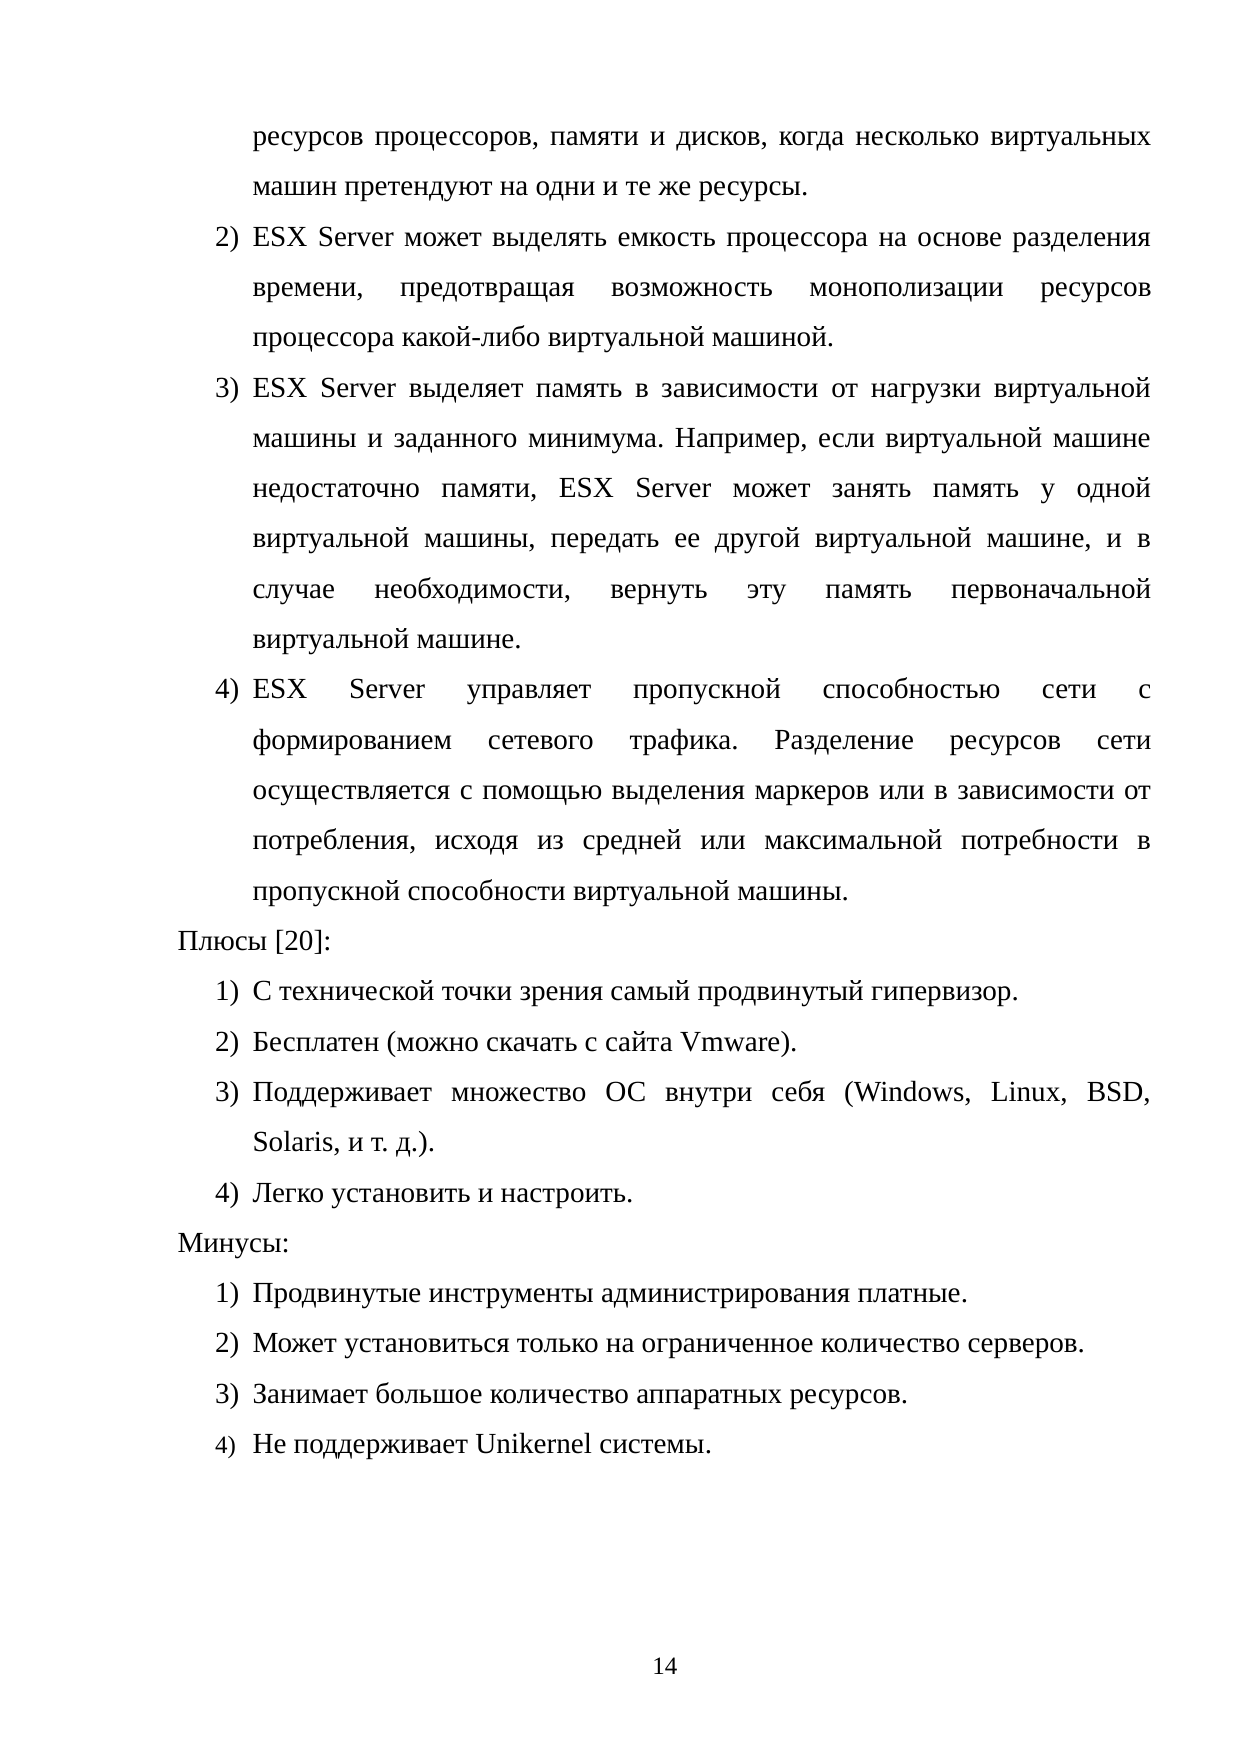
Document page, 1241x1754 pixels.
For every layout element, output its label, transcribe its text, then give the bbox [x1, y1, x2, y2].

list С технической точки зрения самый продвинутый гипервизор. [215, 973, 1152, 1007]
text Плюсы [20]: [177, 923, 1152, 957]
list Бесплатен (можно скачать с сайта Vmware). [215, 1024, 1152, 1057]
list Поддерживает множество ОС внутри себя (Windows, Linux, BSD, Solaris, и т. д.). [215, 1074, 1152, 1158]
list ESX Server выделяет память в зависимости от нагрузки виртуальной машины и заданного минимума. Например, если виртуальной машине недостаточно памяти, ESX Server может занять память у одной виртуальной машины, передать ее другой виртуальной машине, и в случае необходимости, вернуть эту память первоначальной виртуальной машине. [215, 370, 1152, 655]
list Не поддерживает Unikernel системы. [215, 1426, 1152, 1460]
list Легко установить и настроить. [215, 1175, 1152, 1208]
text Минусы: [177, 1225, 1152, 1258]
list Продвинутые инструменты администрирования платные. [215, 1275, 1152, 1309]
list Занимает большое количество аппаратных ресурсов. [215, 1376, 1152, 1409]
list ресурсов процессоров, памяти и дисков, когда несколько виртуальных машин претендуют на одни и те же ресурсы. [215, 118, 1152, 202]
list ESX Server управляет пропускной способностью сети с формированием сетевого трафика. Разделение ресурсов сети осуществляется с помощью выделения маркеров или в зависимости от потребления, исходя из средней или максимальной потребности в пропускной способности виртуальной машины. [215, 672, 1152, 906]
list ESX Server может выделять емкость процессора на основе разделения времени, предотвращая возможность монополизации ресурсов процессора какой-либо виртуальной машиной. [215, 219, 1152, 353]
list Может установиться только на ограниченное количество серверов. [215, 1326, 1152, 1359]
